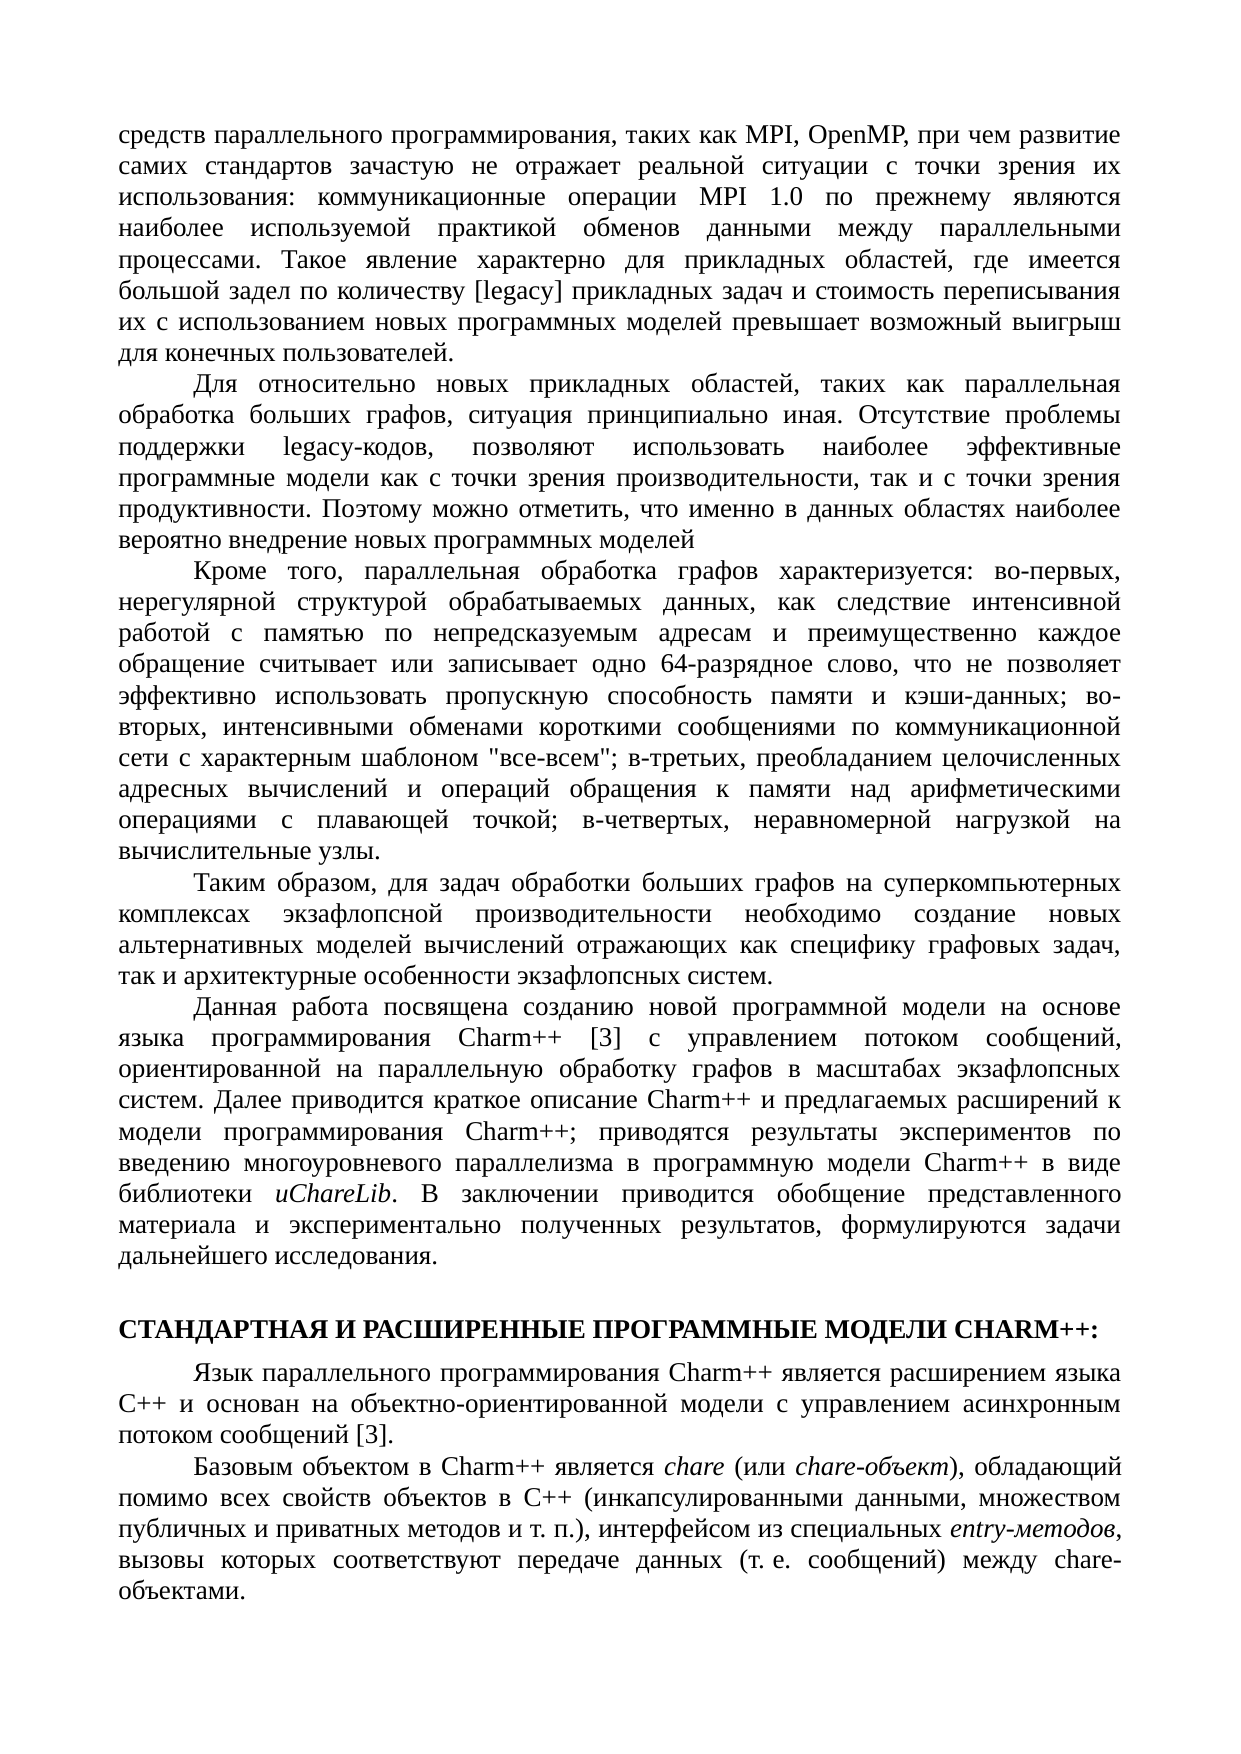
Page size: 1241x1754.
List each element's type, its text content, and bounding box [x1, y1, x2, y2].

text Язык параллельного программирования Charm++ является расширением языка C++ и основан на объектно-ориентированной модели с управлением асинхронным потоком сообщений [3]. [118, 1356, 1122, 1450]
text СТАНДАРТНАЯ И РАСШИРЕННЫЕ ПРОГРАММНЫЕ МОДЕЛИ CHARM++: [118, 1313, 1122, 1344]
text Кроме того, параллельная обработка графов характеризуется: во-первых, нерегулярной структурой обрабатываемых данных, как следствие интенсивной работой с памятью по непредсказуемым адресам и преимущественно каждое обращение считывает или записывает одно 64-разрядное слово, что не позволяет эффективно использовать пропускную способность памяти и кэши-данных; во-вторых, интенсивными обменами короткими сообщениями по коммуникационной сети с характерным шаблоном "все-всем"; в-третьих, преобладанием целочисленных адресных вычислений и операций обращения к памяти над арифметическими операциями с плавающей точкой; в-четвертых, неравномерной нагрузкой на вычислительные узлы. [118, 554, 1122, 866]
text средств параллельного программирования, таких как MPI, OpenMP, при чем развитие самих стандартов зачастую не отражает реальной ситуации с точки зрения их использования: коммуникационные операции MPI 1.0 по прежнему являются наиболее используемой практикой обменов данными между параллельными процессами. Такое явление характерно для прикладных областей, где имеется большой задел по количеству [legacy] прикладных задач и стоимость переписывания их с использованием новых программных моделей превышает возможный выигрыш для конечных пользователей. [118, 118, 1122, 367]
text Для относительно новых прикладных областей, таких как параллельная обработка больших графов, ситуация принципиально иная. Отсутствие проблемы поддержки legacy-кодов, позволяют использовать наиболее эффективные программные модели как с точки зрения производительности, так и с точки зрения продуктивности. Поэтому можно отметить, что именно в данных областях наиболее вероятно внедрение новых программных моделей [118, 367, 1122, 554]
text Данная работа посвящена созданию новой программной модели на основе языка программирования Charm++ [3] с управлением потоком сообщений, ориентированной на параллельную обработку графов в масштабах экзафлопсных систем. Далее приводится краткое описание Charm++ и предлагаемых расширений к модели программирования Charm++; приводятся результаты экспериментов по введению многоуровневого параллелизма в программную модели Charm++ в виде библиотеки uСhareLib. В заключении приводится обобщение представленного материала и экспериментально полученных результатов, формулируются задачи дальнейшего исследования. [118, 990, 1122, 1271]
text Базовым объектом в Charm++ является chare (или chare-объект), обладающий помимо всех свойств объектов в С++ (инкапсулированными данными, множеством публичных и приватных методов и т. п.), интерфейсом из специальных entry-методов, вызовы которых соответствуют передаче данных (т. е. сообщений) между chare-объектами. [118, 1450, 1122, 1606]
text Таким образом, для задач обработки больших графов на суперкомпьютерных комплексах экзафлопсной производительности необходимо создание новых альтернативных моделей вычислений отражающих как специфику графовых задач, так и архитектурные особенности экзафлопсных систем. [118, 866, 1122, 990]
